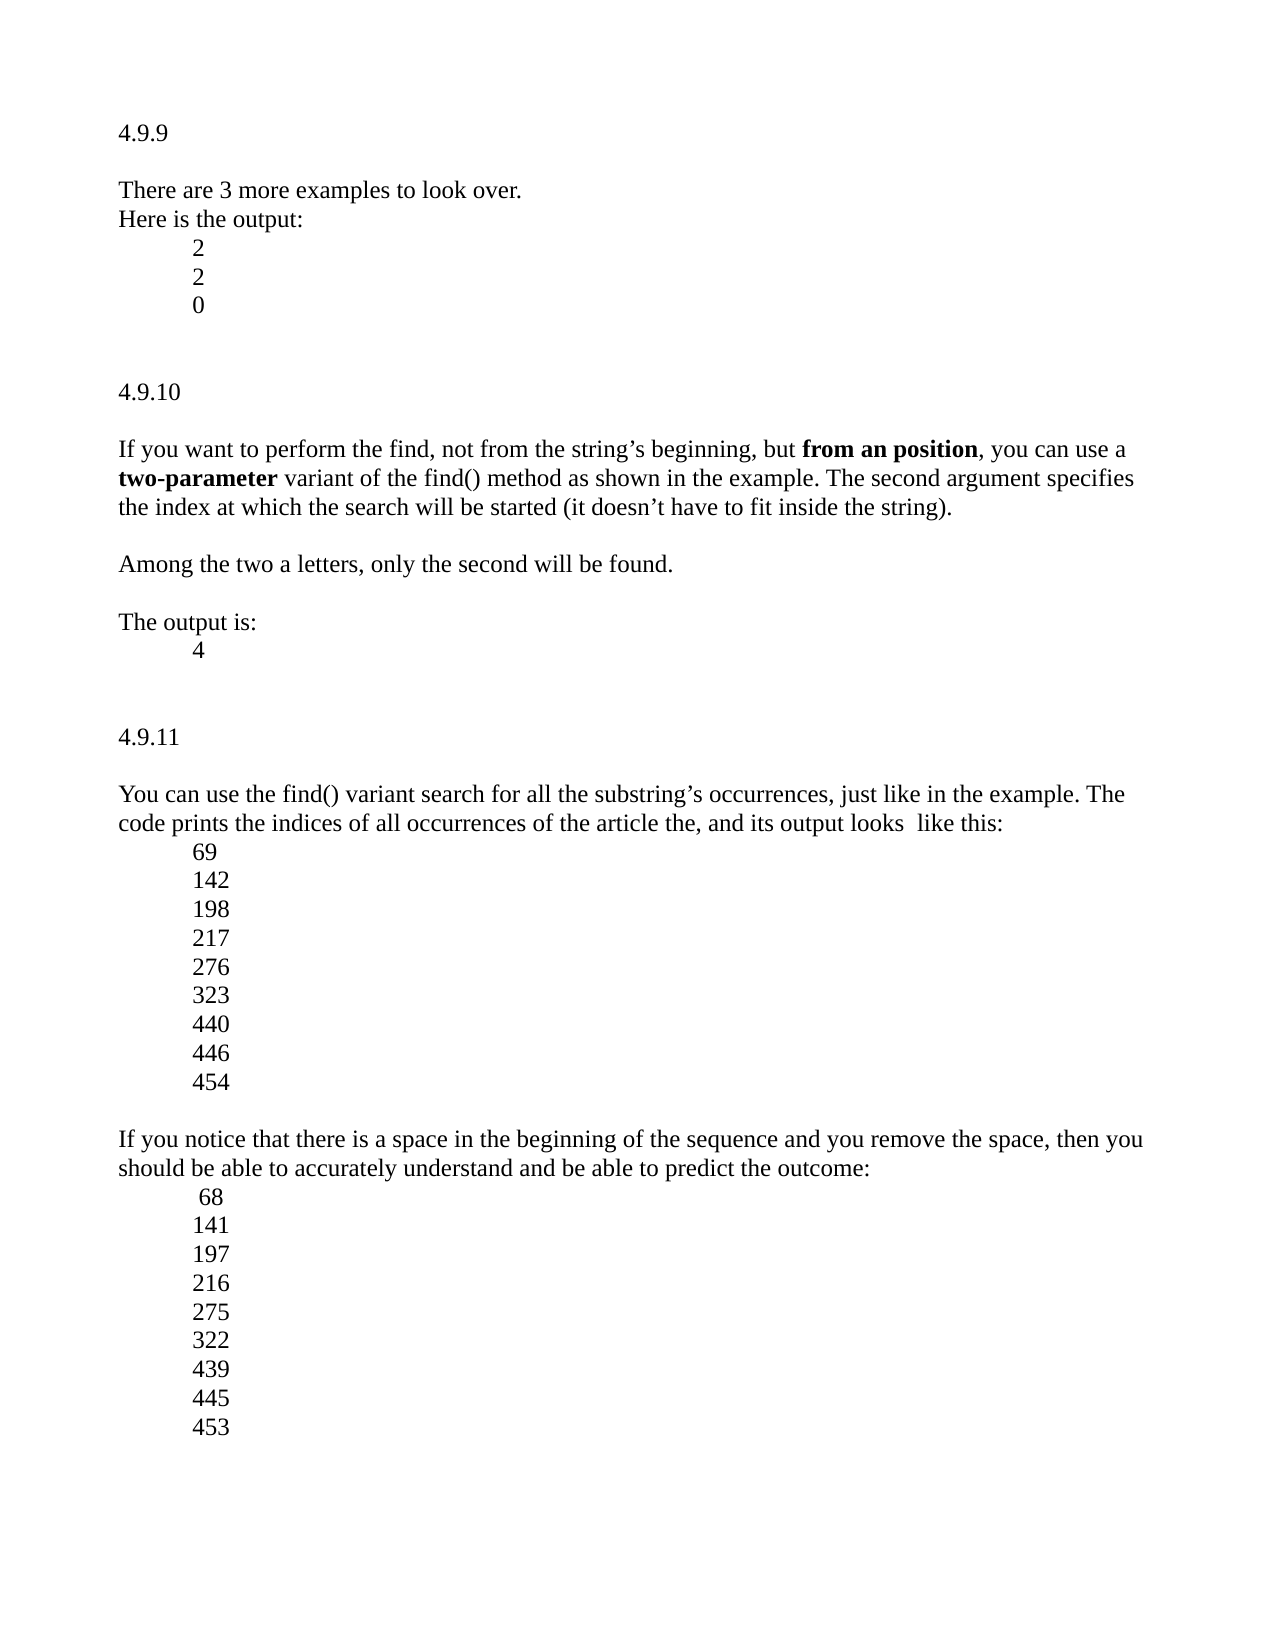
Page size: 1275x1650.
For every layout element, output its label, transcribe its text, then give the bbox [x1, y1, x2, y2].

text 445 [118, 1383, 1157, 1412]
text 68 [118, 1182, 1157, 1211]
text 142 [118, 866, 1157, 894]
text 69 [118, 837, 1157, 866]
text Here is the output: [118, 204, 1157, 233]
text 2 [118, 233, 1157, 262]
text Among the two a letters, only the second will be found. [118, 549, 1157, 578]
text 4.9.10 [118, 377, 1157, 406]
text 198 [118, 894, 1157, 923]
text 4 [118, 636, 1157, 664]
text 275 [118, 1297, 1157, 1326]
text 141 [118, 1211, 1157, 1239]
text 197 [118, 1239, 1157, 1268]
text If you notice that there is a space in the beginning of the sequence and you remove the space, then you should be able to accurately understand and be able to predict the outcome: [118, 1124, 1157, 1182]
text 453 [118, 1412, 1157, 1441]
text 446 [118, 1038, 1157, 1067]
text The output is: [118, 607, 1157, 636]
text If you want to perform the find, not from the string’s beginning, but from an position, you can use a two-parameter variant of the find() method as shown in the example. The second argument specifies the index at which the search will be started (it doesn’t have to fit inside the string). [118, 434, 1157, 521]
text 454 [118, 1067, 1157, 1096]
text There are 3 more examples to look over. [118, 176, 1157, 204]
text 439 [118, 1354, 1157, 1383]
text 0 [118, 291, 1157, 319]
text 276 [118, 952, 1157, 981]
text 4.9.11 [118, 722, 1157, 751]
text 217 [118, 923, 1157, 952]
text 323 [118, 981, 1157, 1009]
text 440 [118, 1009, 1157, 1038]
text 216 [118, 1268, 1157, 1297]
text 2 [118, 262, 1157, 291]
text 4.9.9 [118, 118, 1157, 147]
text You can use the find() variant search for all the substring’s occurrences, just like in the example. The code prints the indices of all occurrences of the article the, and its output looks like this: [118, 779, 1157, 837]
text 322 [118, 1326, 1157, 1354]
